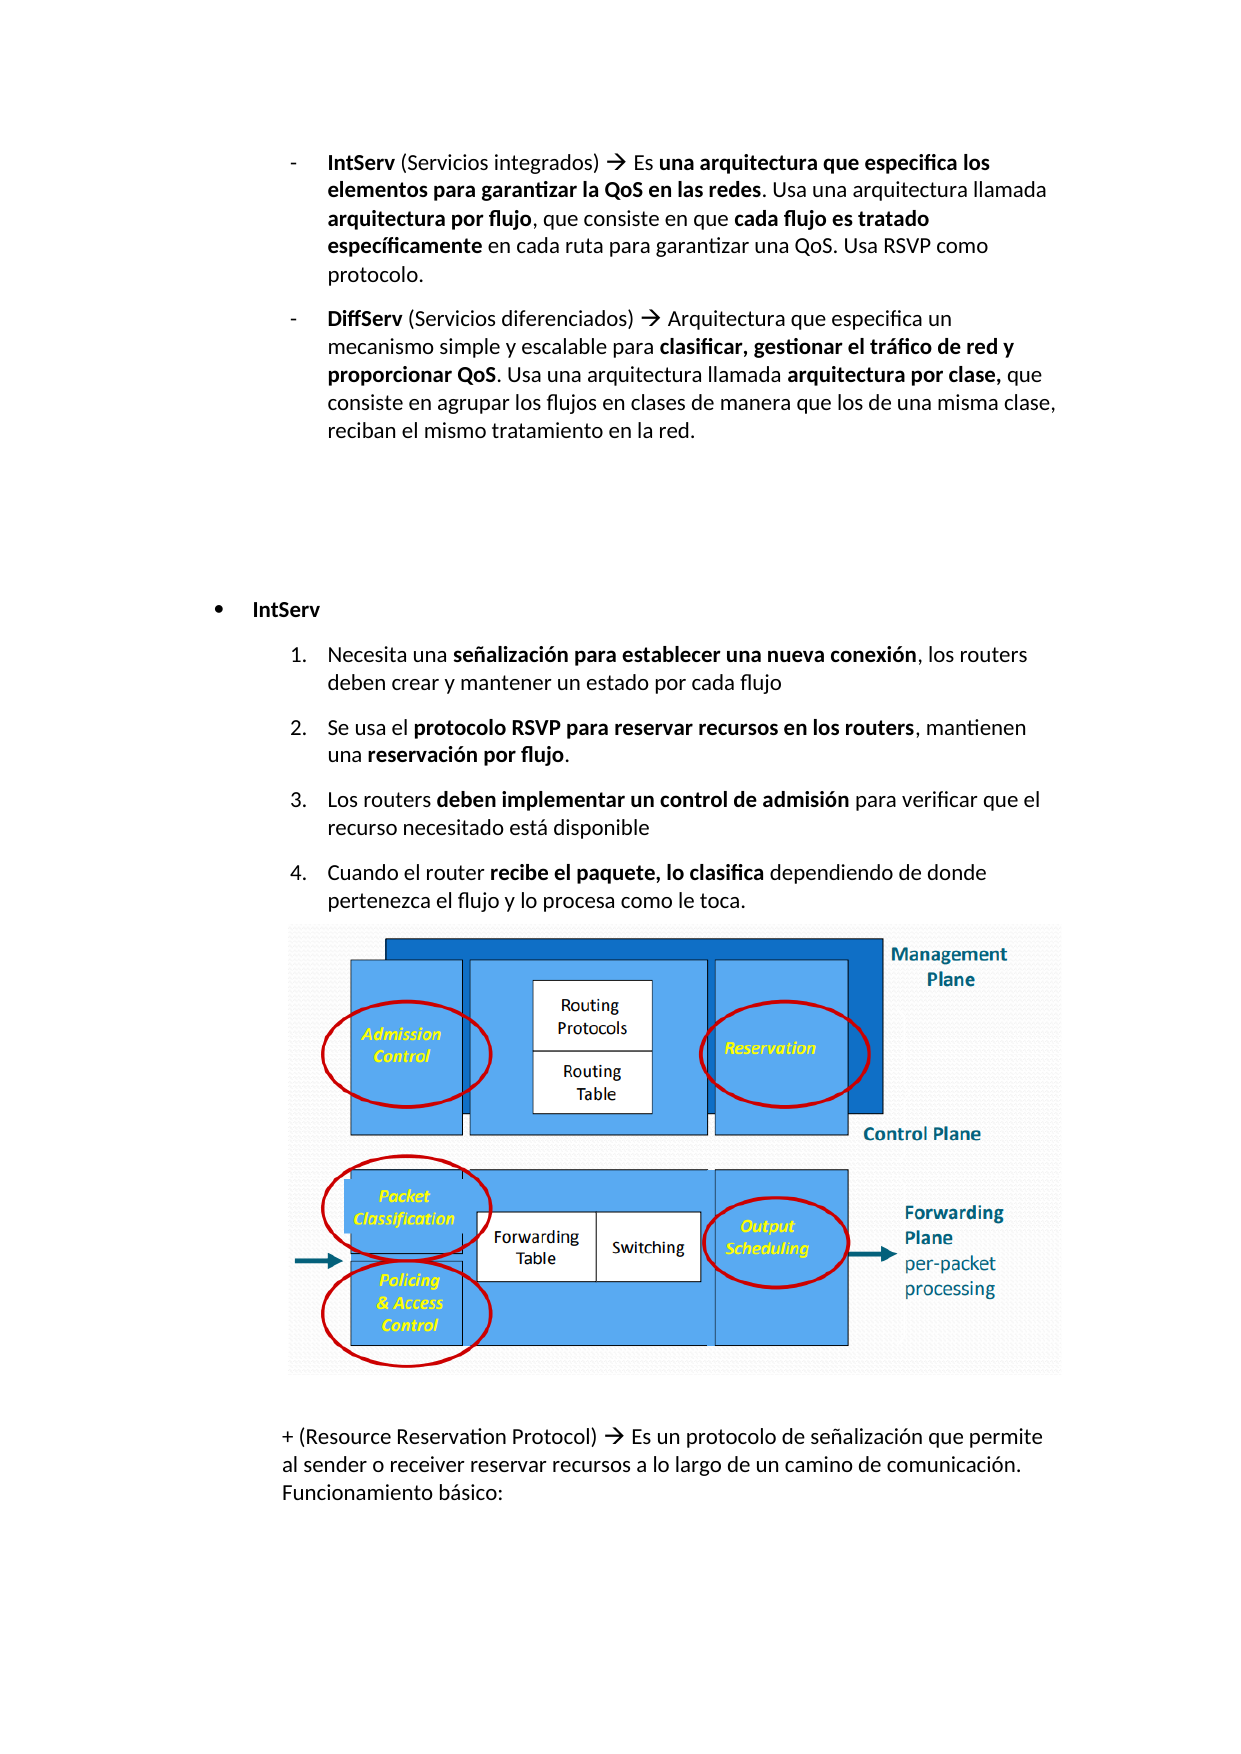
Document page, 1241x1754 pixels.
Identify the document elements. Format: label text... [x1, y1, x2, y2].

list Necesita una señalización para establecer una nueva conexión, los routers deben crear y mantener un estado por cada flujo [290, 640, 1063, 696]
list IntServ (Servicios integrados)  Es una arquitectura que especifica los elementos para garantizar la QoS en las redes. Usa una arquitectura llamada arquitectura por flujo, que consiste en que cada flujo es tratado específicamente en cada ruta para garantizar una QoS. Usa RSVP como protocolo. [290, 148, 1063, 288]
list Los routers deben implementar un control de admisión para verificar que el recurso necesitado está disponible [290, 785, 1063, 841]
list IntServ [215, 595, 1063, 623]
list DiffServ (Servicios diferenciados)  Arquitectura que especifica un mecanismo simple y escalable para clasificar, gestionar el tráfico de red y proporcionar QoS. Usa una arquitectura llamada arquitectura por clase, que consiste en agrupar los flujos en clases de manera que los de una misma clase, reciban el mismo tratamiento en la red. [290, 304, 1063, 444]
list Se usa el protocolo RSVP para reservar recursos en los routers, mantienen una reservación por flujo. [290, 713, 1063, 769]
list Cuando el router recibe el paquete, lo clasifica dependiendo de donde pertenezca el flujo y lo procesa como le toca. [290, 858, 1063, 914]
text + (Resource Reservation Protocol)  Es un protocolo de señalización que permite al sender o receiver reservar recursos a lo largo de un camino de comunicación. Funcionamiento básico: [282, 1422, 1063, 1506]
